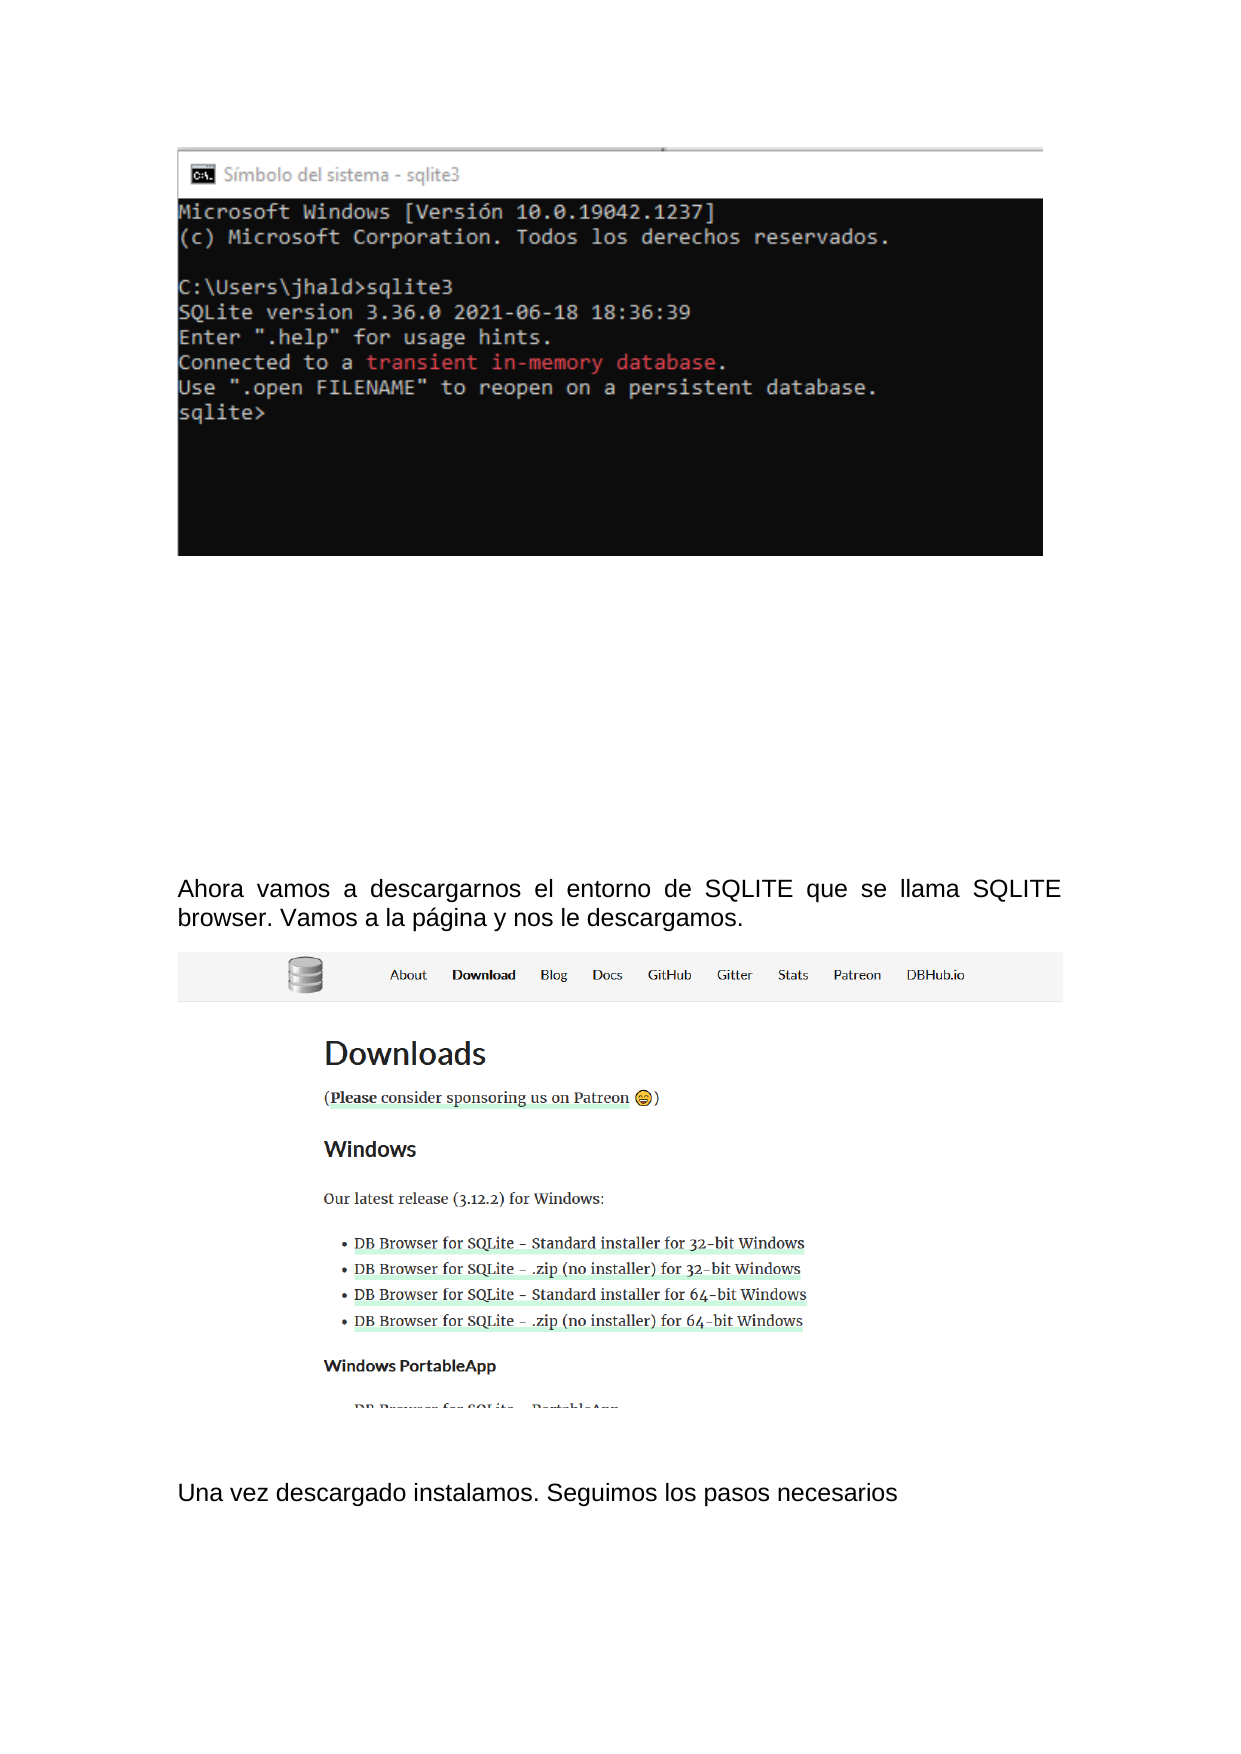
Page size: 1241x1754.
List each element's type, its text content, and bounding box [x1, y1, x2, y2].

text Ahora vamos a descargarnos el entorno de SQLITE que se llama SQLITE browser. Vamos a la página y nos le descargamos. [177, 874, 1063, 931]
text Una vez descargado instalamos. Seguimos los pasos necesarios [177, 1478, 1063, 1507]
